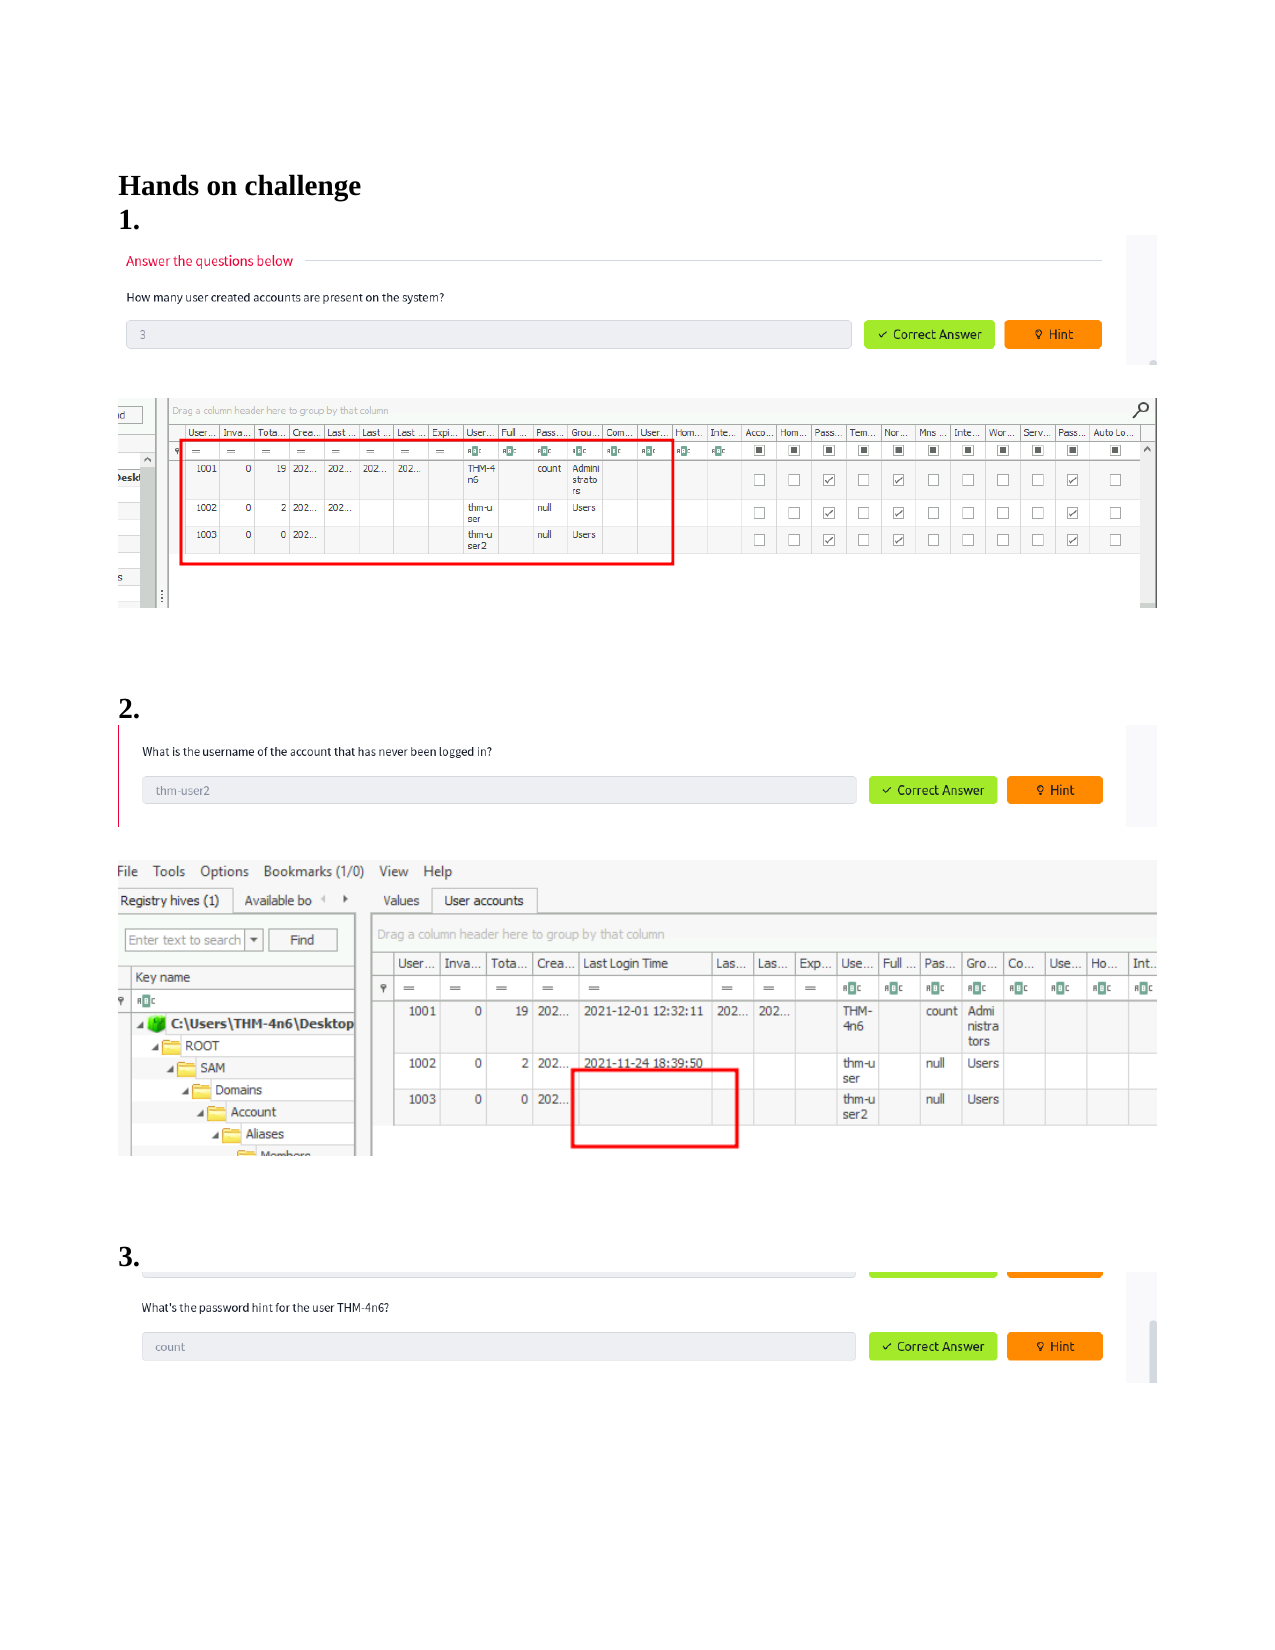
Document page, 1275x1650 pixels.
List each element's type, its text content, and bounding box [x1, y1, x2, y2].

picture [118, 860, 1157, 1156]
text Hands on challenge [118, 168, 1157, 202]
picture [118, 235, 1157, 365]
text 1. [118, 202, 1157, 235]
picture [118, 725, 1157, 827]
picture [118, 1272, 1157, 1383]
text 3. [118, 1239, 1157, 1272]
picture [118, 398, 1157, 608]
text 2. [118, 692, 1157, 725]
